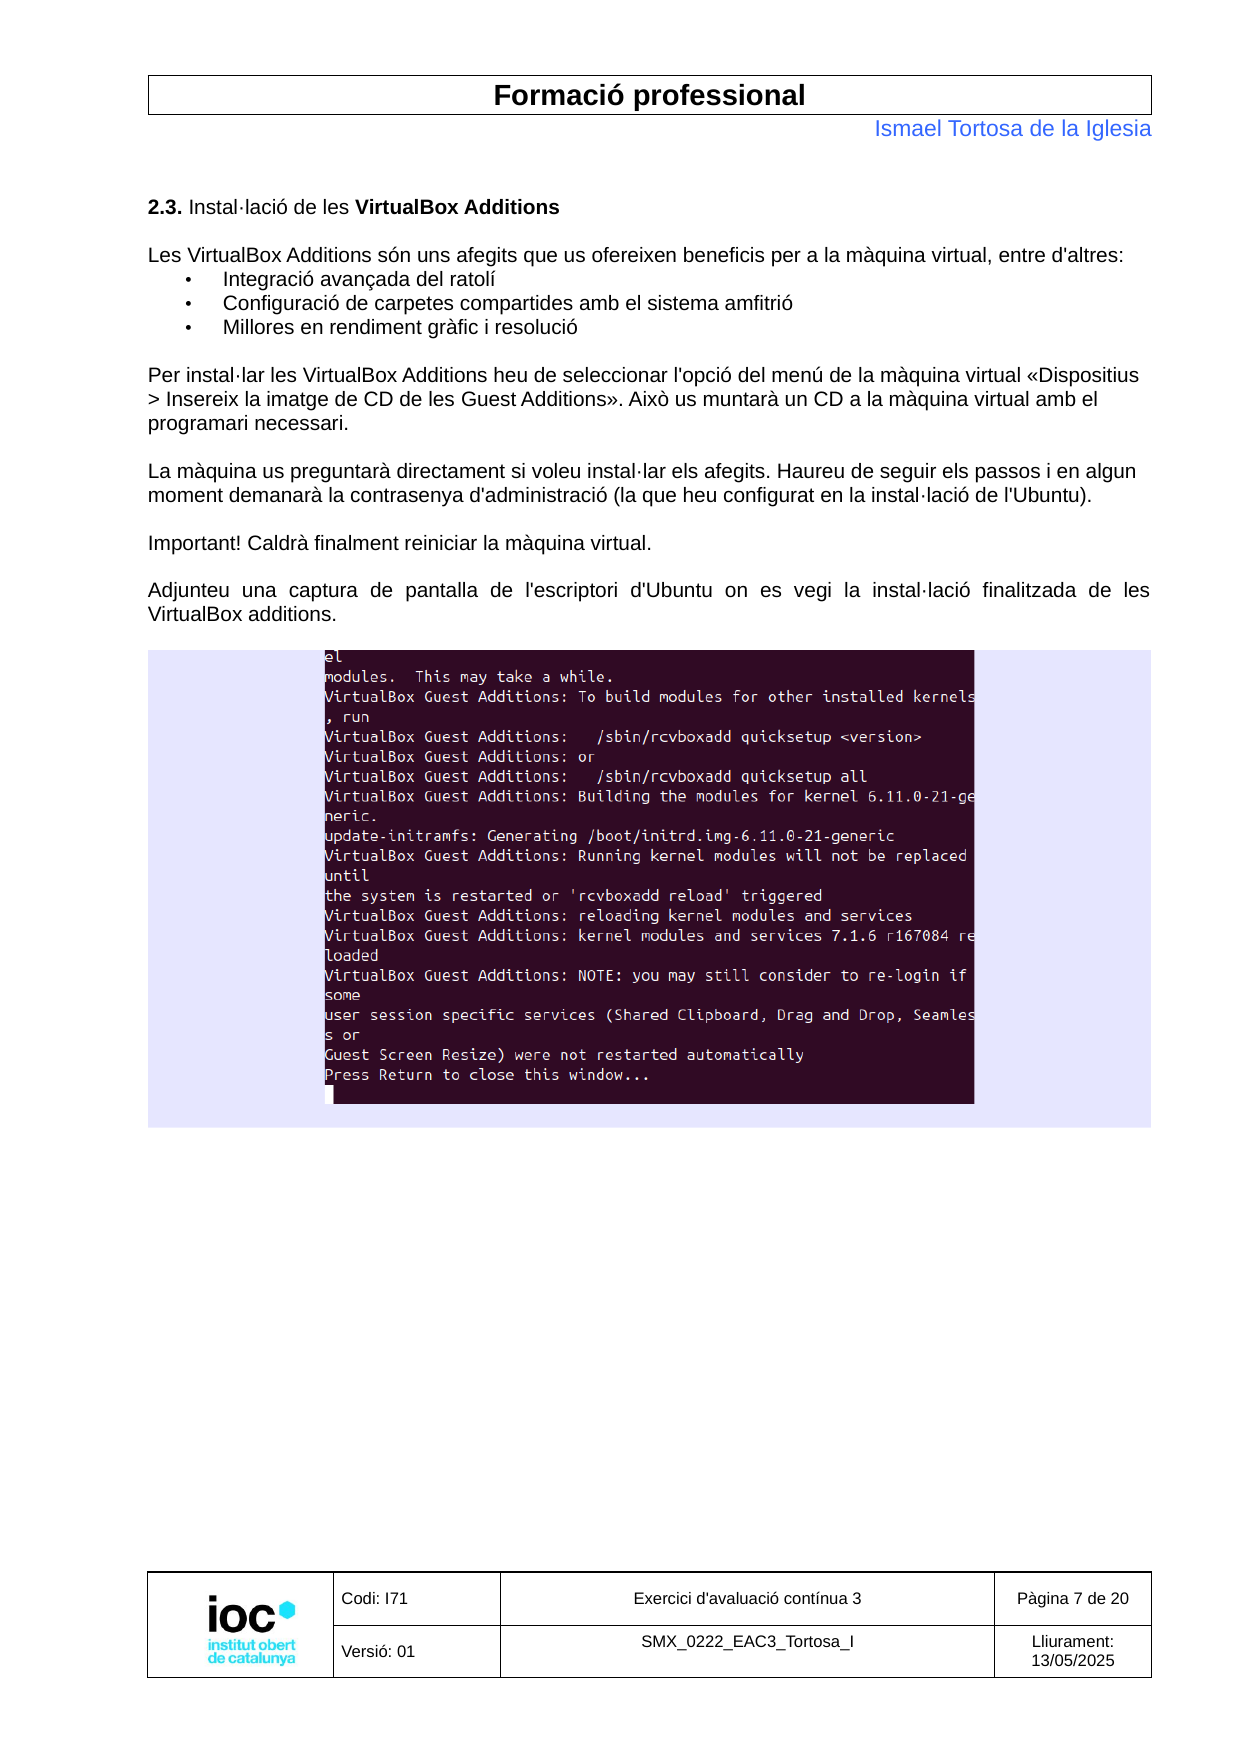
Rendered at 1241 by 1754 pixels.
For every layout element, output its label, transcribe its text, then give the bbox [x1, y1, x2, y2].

text La màquina us preguntarà directament si voleu instal·lar els afegits. Haureu de seguir els passos i en algun moment demanarà la contrasenya d'administració (la que heu configurat en la instal·lació de l'Ubuntu). [148, 458, 1151, 506]
picture [324, 650, 975, 1104]
list Millores en rendiment gràfic i resolució [185, 315, 1151, 339]
text Per instal·lar les VirtualBox Additions heu de seleccionar l'opció del menú de la màquina virtual «Dispositius > Insereix la imatge de CD de les Guest Additions». Això us muntarà un CD a la màquina virtual amb el programari necessari. [148, 363, 1151, 434]
text Important! Caldrà finalment reiniciar la màquina virtual. [148, 530, 1151, 554]
text Les VirtualBox Additions són uns afegits que us ofereixen beneficis per a la màquina virtual, entre d'altres: [148, 243, 1151, 267]
text 2.3. Instal·lació de les VirtualBox Additions [148, 195, 1151, 219]
text Adjunteu una captura de pantalla de l'escriptori d'Ubuntu on es vegi la instal·lació finalitzada de les VirtualBox additions. [148, 578, 1151, 626]
list Integració avançada del ratolí [185, 267, 1151, 291]
picture [195, 1581, 309, 1677]
list Configuració de carpetes compartides amb el sistema amfitrió [185, 291, 1151, 315]
